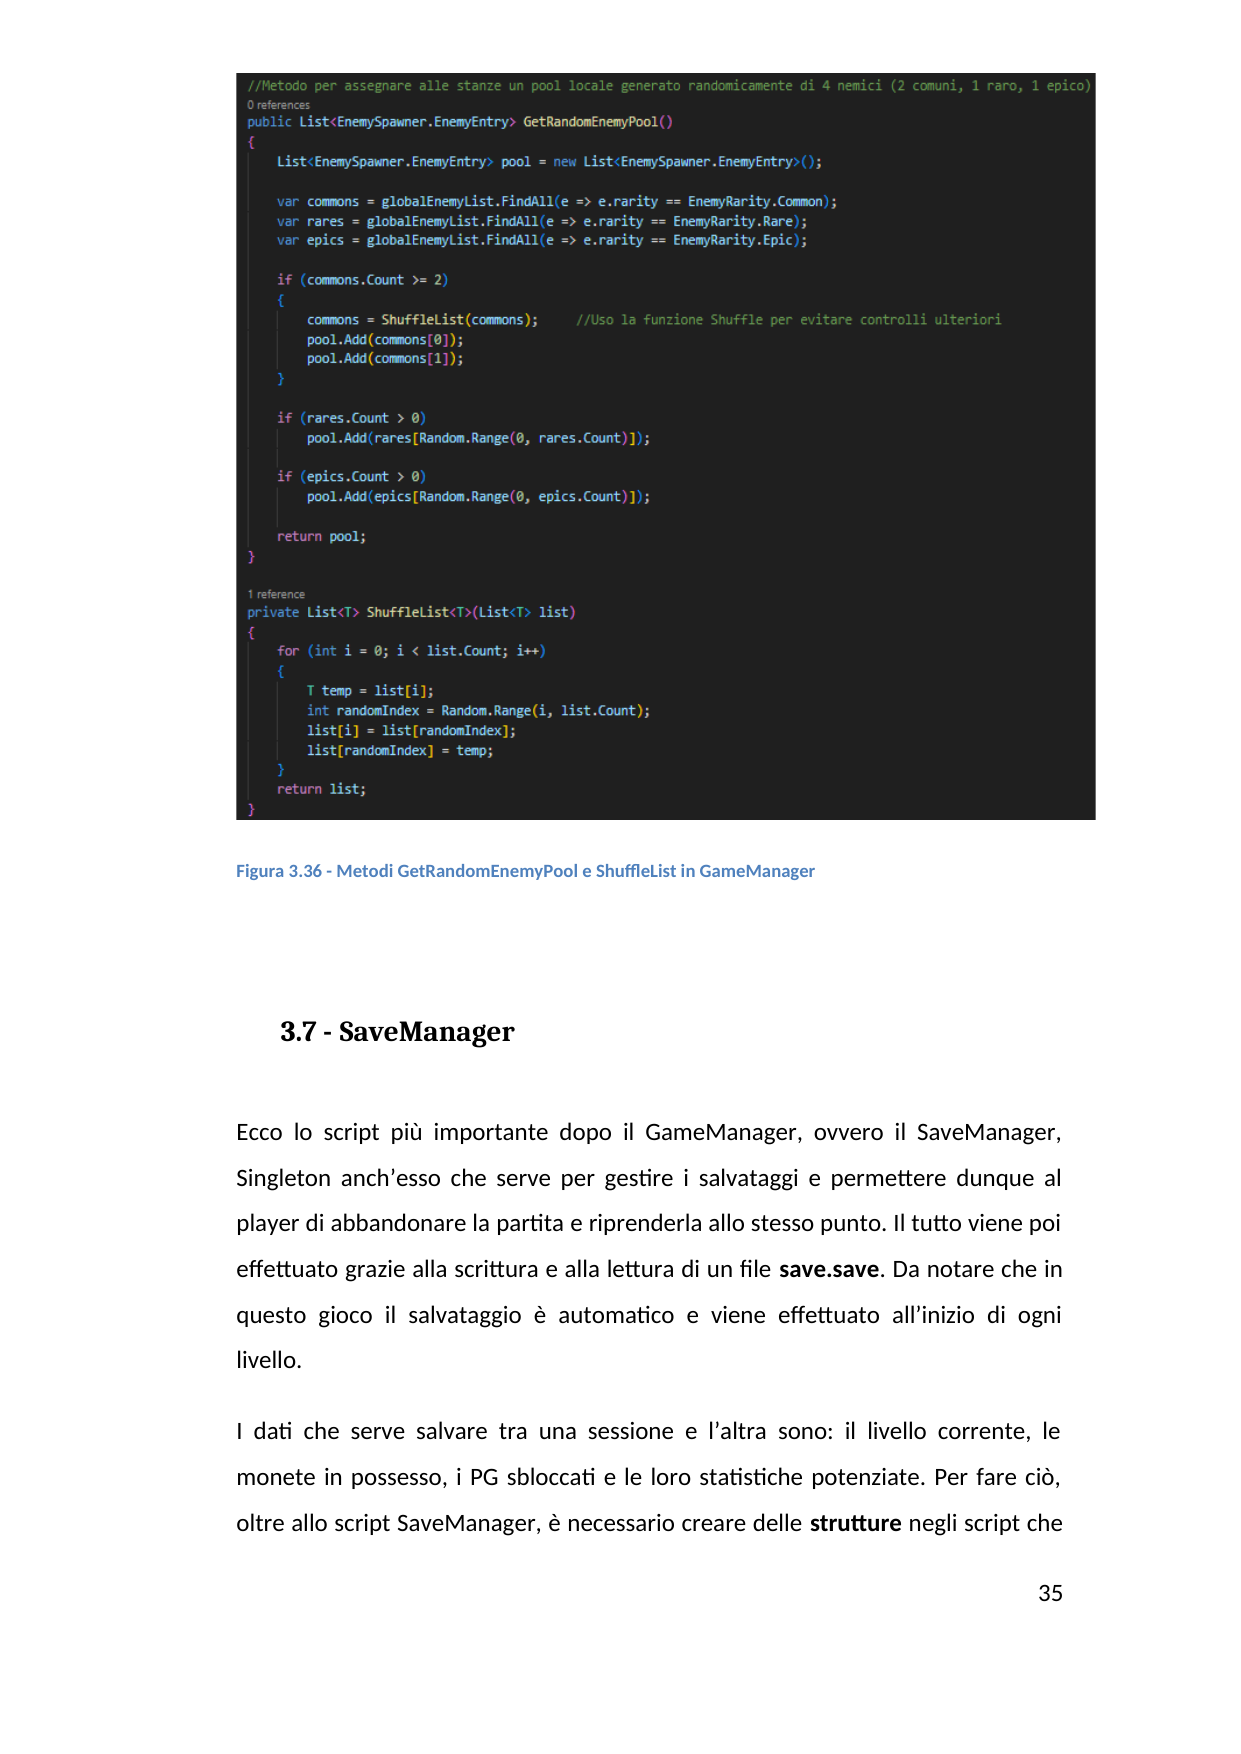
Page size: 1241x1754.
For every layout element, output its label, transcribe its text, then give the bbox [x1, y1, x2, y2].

text Ecco lo script più importante dopo il GameManager, ovvero il SaveManager, Singleton anch’esso che serve per gestire i salvataggi e permettere dunque al player di abbandonare la partita e riprenderla allo stesso punto. Il tutto viene poi effettuato grazie alla scrittura e alla lettura di un file save.save. Da notare che in questo gioco il salvataggio è automatico e viene effettuato all’inizio di ogni livello. [236, 1116, 1063, 1375]
text Figura 3.36 - Metodi GetRandomEnemyPool e ShuffleList in GameManager [236, 859, 1063, 882]
subtitle SaveManager [281, 1016, 1063, 1049]
text I dati che serve salvare tra una sessione e l’altra sono: il livello corrente, le monete in possesso, i PG sbloccati e le loro statistiche potenziate. Per fare ciò, oltre allo script SaveManager, è necessario creare delle strutture negli script che [236, 1415, 1063, 1537]
